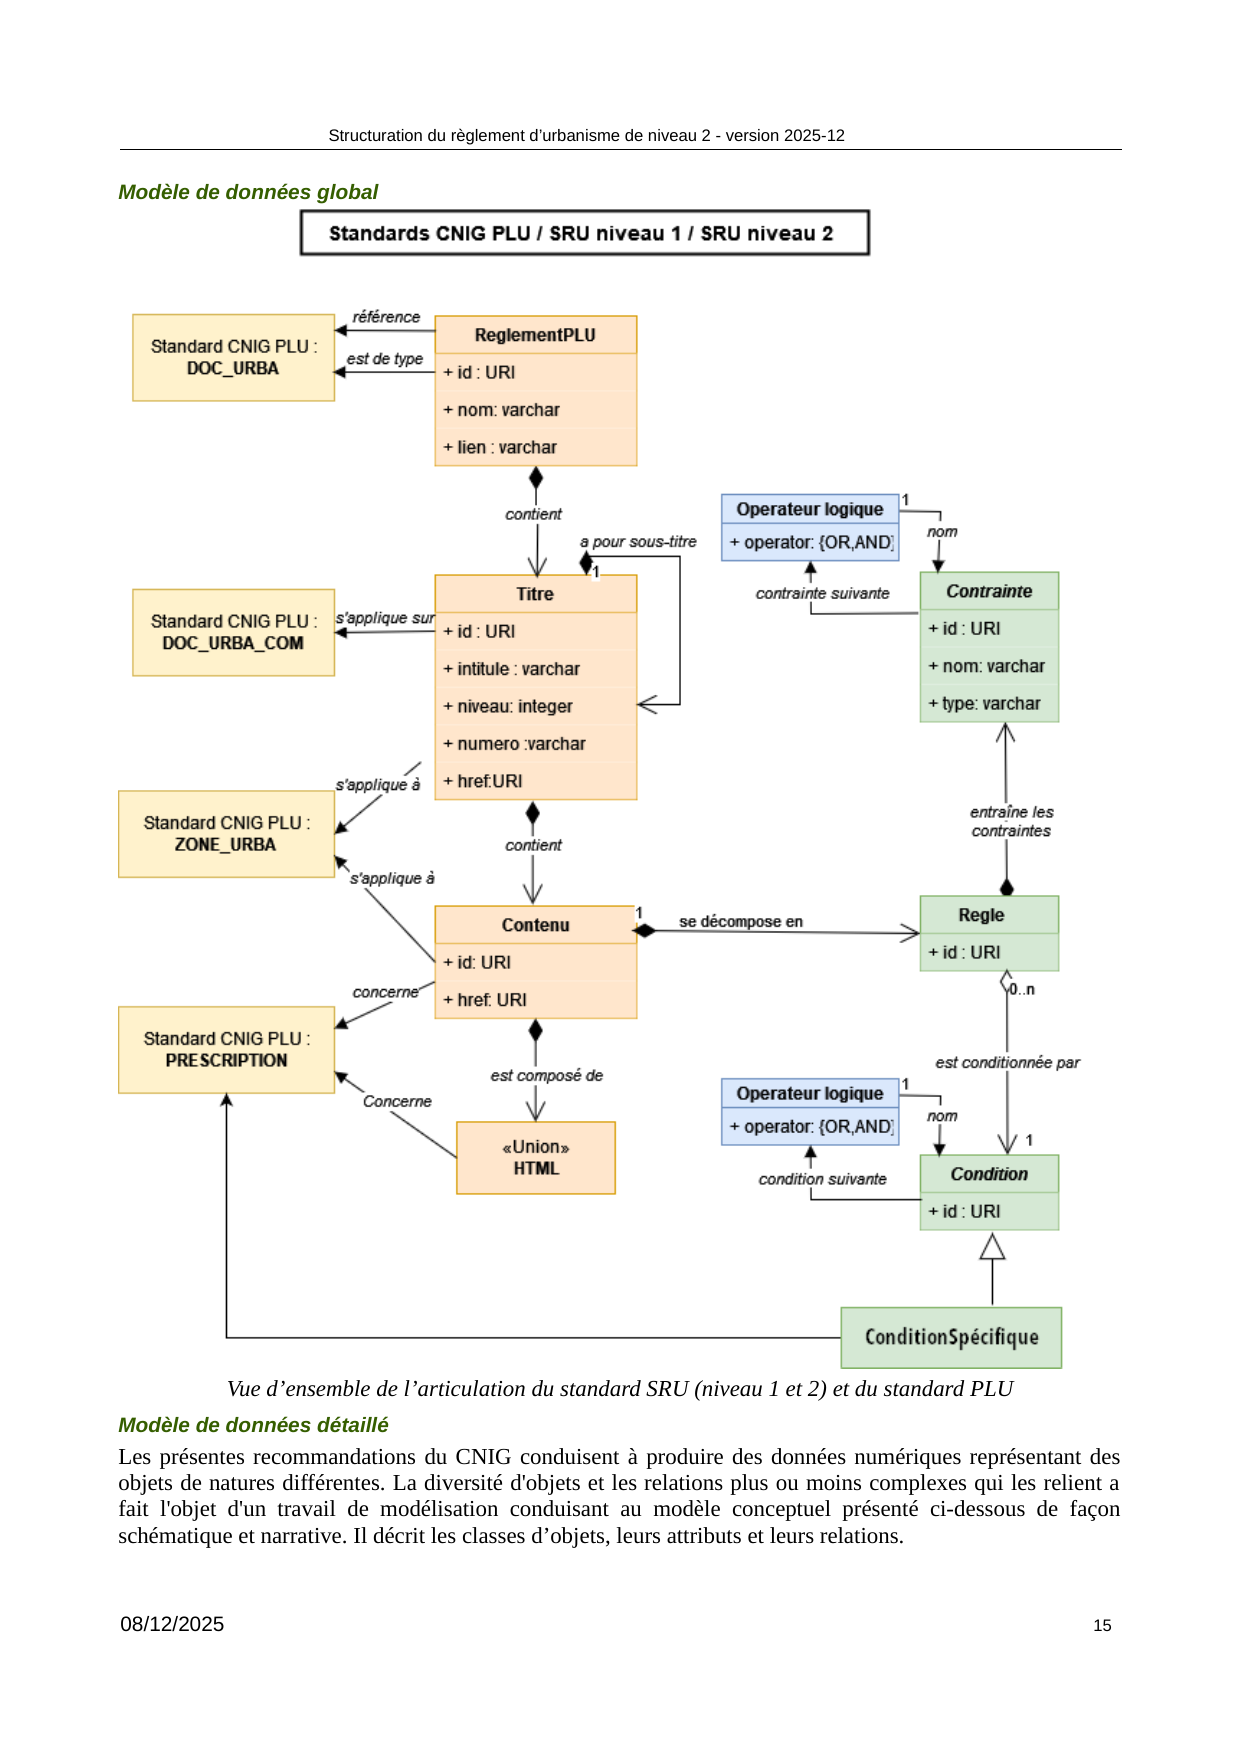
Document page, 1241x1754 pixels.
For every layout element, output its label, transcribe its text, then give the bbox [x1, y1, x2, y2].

text Les présentes recommandations du CNIG conduisent à produire des données numériques représentant des objets de natures différentes. La diversité d'objets et les relations plus ou moins complexes qui les relient a fait l'objet d'un travail de modélisation conduisant au modèle conceptuel présenté ci-dessous de façon schématique et narrative. Il décrit les classes d’objets, leurs attributs et leurs relations. [118, 1443, 1122, 1548]
text Vue d’ensemble de l’articulation du standard SRU (niveau 1 et 2) et du standard PLU [118, 1375, 1122, 1401]
subtitle Modèle de données détaillé [118, 1413, 1122, 1437]
subtitle Modèle de données global [118, 180, 1122, 204]
picture [118, 209, 1123, 1369]
